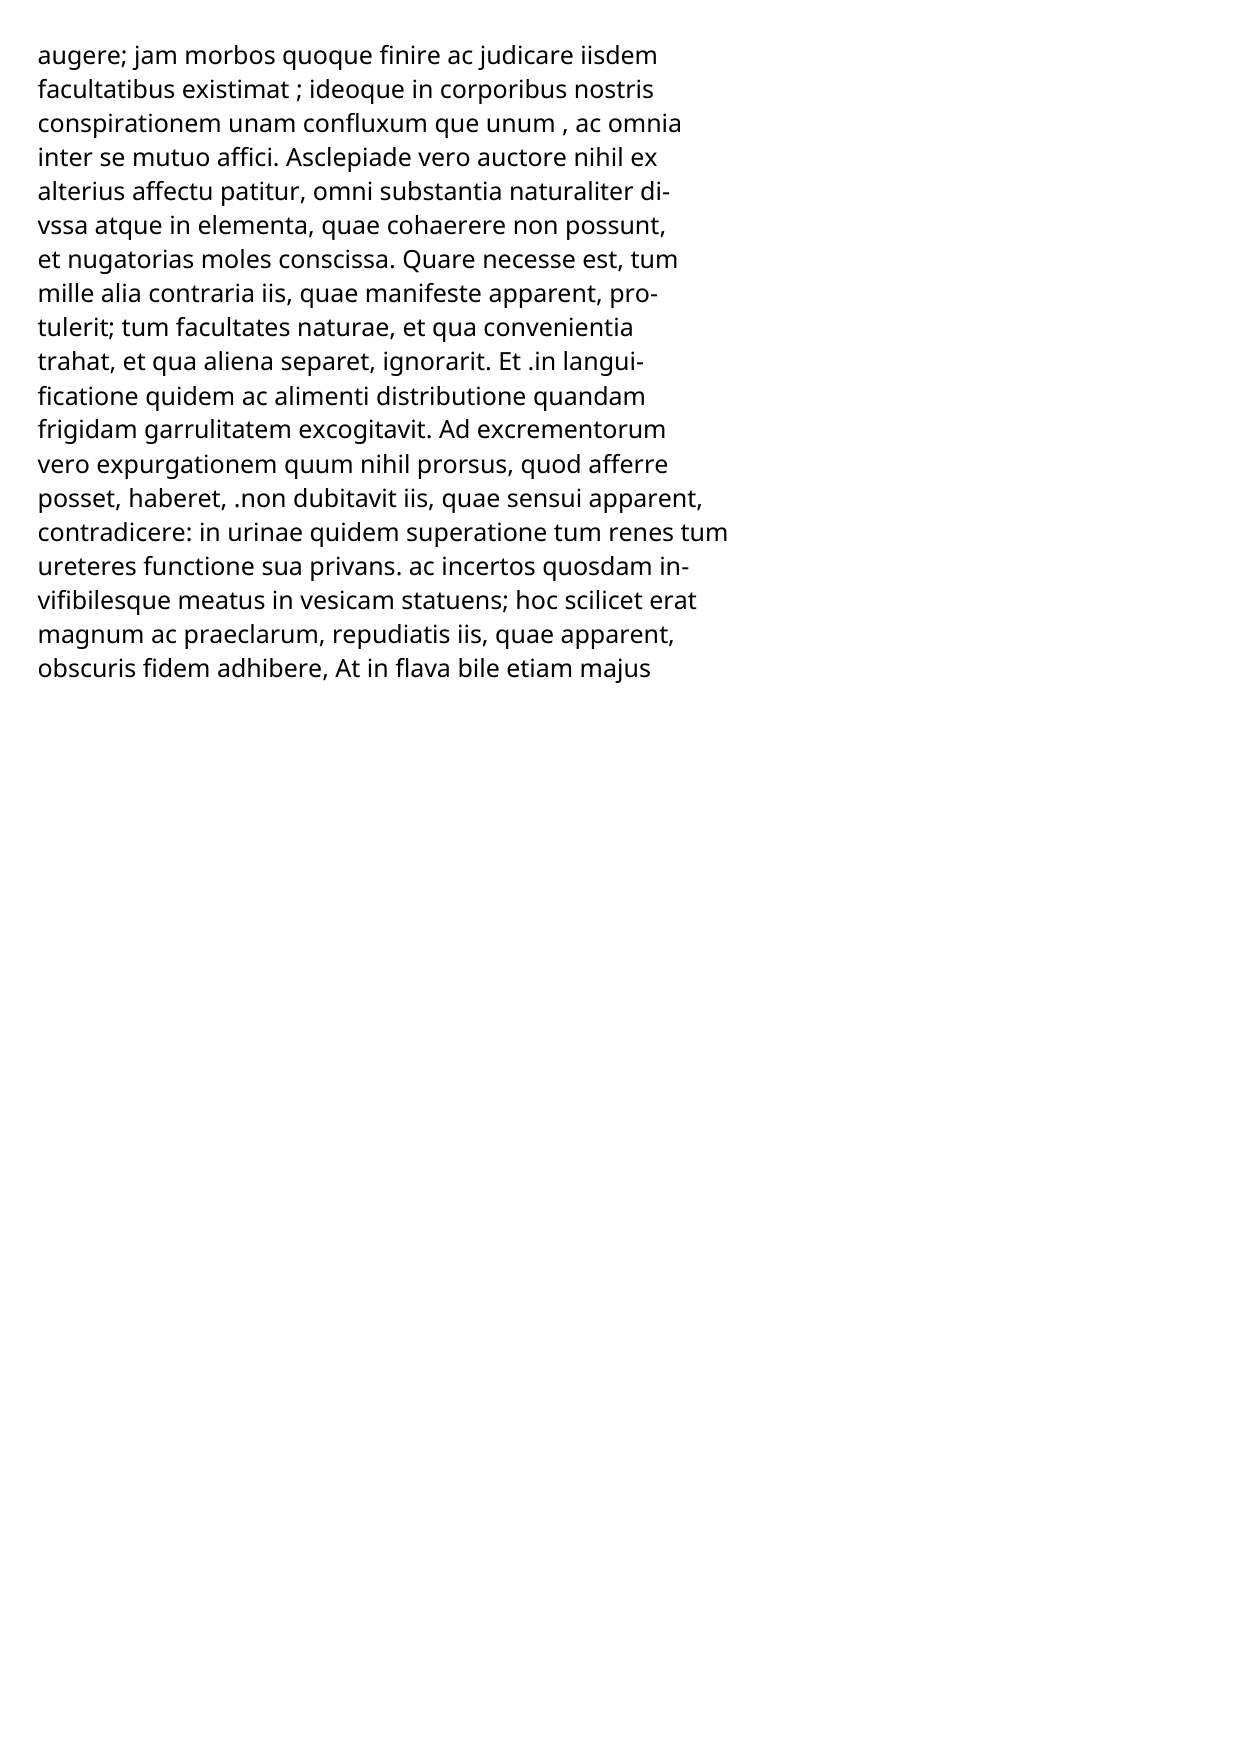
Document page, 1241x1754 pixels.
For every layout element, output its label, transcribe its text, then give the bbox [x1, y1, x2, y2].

text augere; jam morbos quoque finire ac judicare iisdem facultatibus existimat ; ideoque in corporibus nostris conspirationem unam confluxum que unum , ac omnia inter se mutuo affici. Asclepiade vero auctore nihil ex alterius affectu patitur, omni substantia naturaliter di- vssa atque in elementa, quae cohaerere non possunt, et nugatorias moles conscissa. Quare necesse est, tum mille alia contraria iis, quae manifeste apparent, pro- tulerit; tum facultates naturae, et qua convenientia trahat, et qua aliena separet, ignorarit. Et .in langui- ficatione quidem ac alimenti distributione quandam frigidam garrulitatem excogitavit. Ad excrementorum vero expurgationem quum nihil prorsus, quod afferre posset, haberet, .non dubitavit iis, quae sensui apparent, contradicere: in urinae quidem superatione tum renes tum ureteres functione sua privans. ac incertos quosdam in- vifibilesque meatus in vesicam statuens; hoc scilicet erat magnum ac praeclarum, repudiatis iis, quae apparent, obscuris fidem adhibere, At in flava bile etiam majus [37, 37, 1203, 685]
